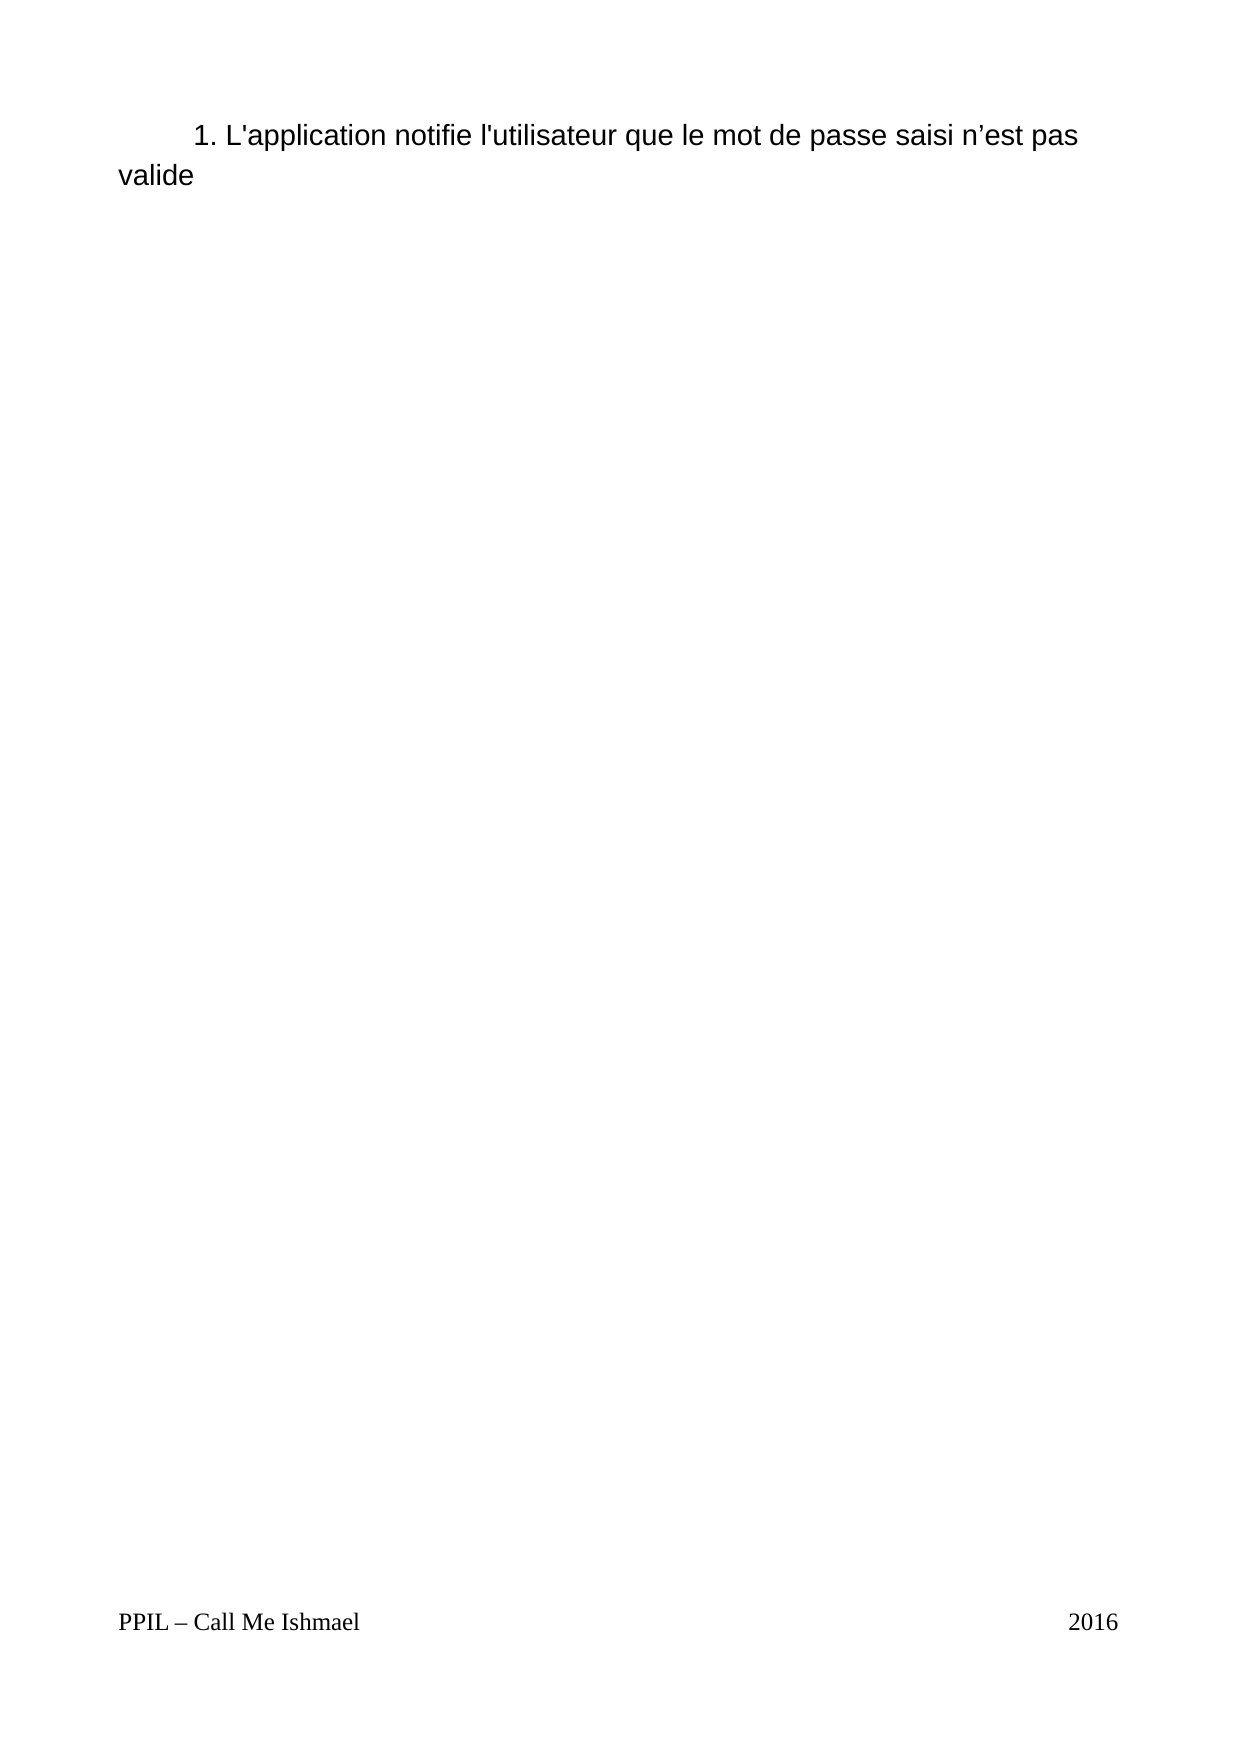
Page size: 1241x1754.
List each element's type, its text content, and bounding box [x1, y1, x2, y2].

text 1. L'application notifie l'utilisateur que le mot de passe saisi n’est pas valide [118, 118, 1122, 192]
